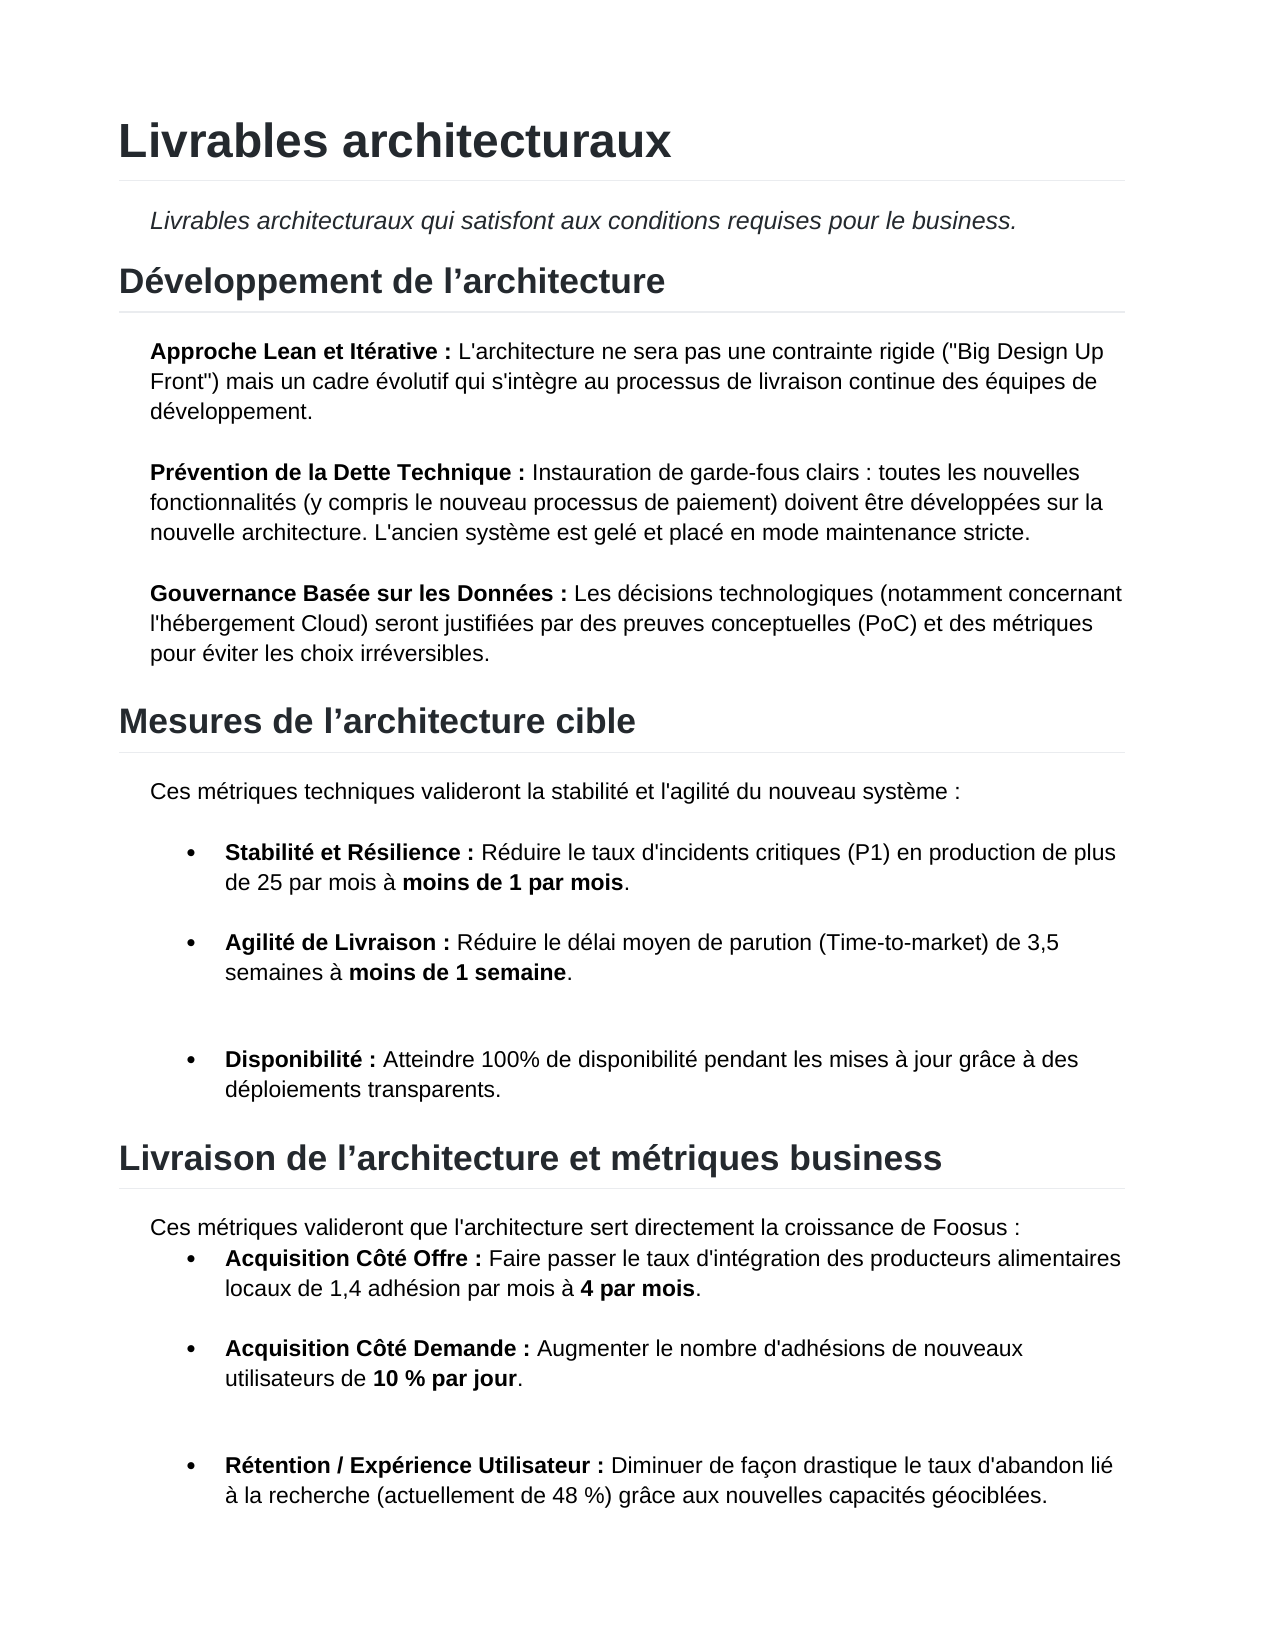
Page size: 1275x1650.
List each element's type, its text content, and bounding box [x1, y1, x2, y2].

list Rétention / Expérience Utilisateur : Diminuer de façon drastique le taux d'abandon lié à la recherche (actuellement de 48 %) grâce aux nouvelles capacités géociblées. [187, 1452, 1125, 1509]
subtitle Développement de l’architecture [119, 260, 1125, 311]
text Gouvernance Basée sur les Données : Les décisions technologiques (notamment concernant l'hébergement Cloud) seront justifiées par des preuves conceptuelles (PoC) et des métriques pour éviter les choix irréversibles. [150, 579, 1125, 666]
text Ces métriques techniques valideront la stabilité et l'agilité du nouveau système : [150, 778, 1125, 804]
subtitle Livrables architecturaux [119, 112, 1125, 180]
list Disponibilité : Atteindre 100% de disponibilité pendant les mises à jour grâce à des déploiements transparents. [187, 1046, 1125, 1103]
subtitle Mesures de l’architecture cible [119, 700, 1125, 752]
subtitle Livraison de l’architecture et métriques business [119, 1137, 1125, 1188]
list Agilité de Livraison : Réduire le délai moyen de parution (Time-to-market) de 3,5 semaines à moins de 1 semaine. [187, 929, 1125, 986]
text Prévention de la Dette Technique : Instauration de garde-fous clairs : toutes les nouvelles fonctionnalités (y compris le nouveau processus de paiement) doivent être développées sur la nouvelle architecture. L'ancien système est gelé et placé en mode maintenance stricte. [150, 459, 1125, 545]
text Ces métriques valideront que l'architecture sert directement la croissance de Foosus : [150, 1214, 1125, 1241]
text Approche Lean et Itérative : L'architecture ne sera pas une contrainte rigide ("Big Design Up Front") mais un cadre évolutif qui s'intègre au processus de livraison continue des équipes de développement. [150, 338, 1125, 424]
text Livrables architecturaux qui satisfont aux conditions requises pour le business. [150, 206, 1125, 235]
list Acquisition Côté Demande : Augmenter le nombre d'adhésions de nouveaux utilisateurs de 10 % par jour. [187, 1335, 1125, 1392]
list Acquisition Côté Offre : Faire passer le taux d'intégration des producteurs alimentaires locaux de 1,4 adhésion par mois à 4 par mois. [187, 1244, 1125, 1301]
list Stabilité et Résilience : Réduire le taux d'incidents critiques (P1) en production de plus de 25 par mois à moins de 1 par mois. [187, 838, 1125, 895]
